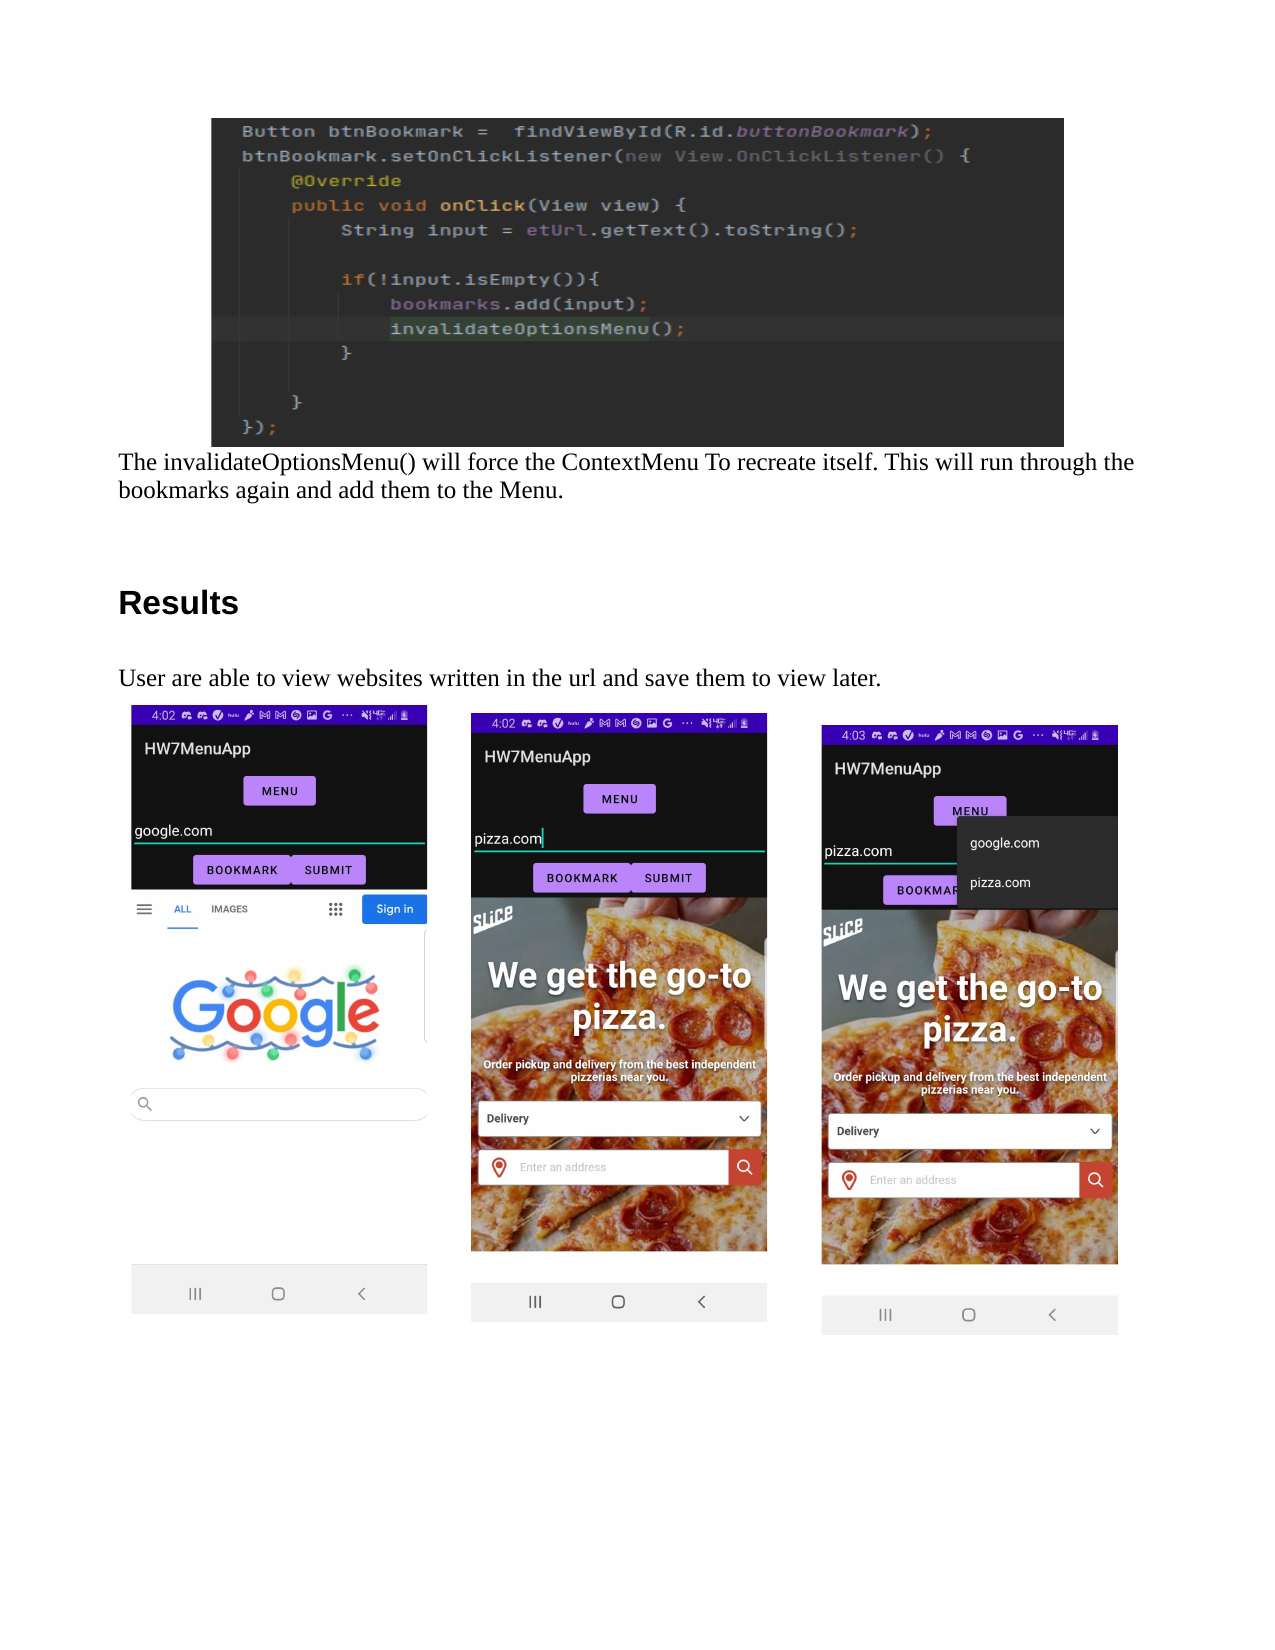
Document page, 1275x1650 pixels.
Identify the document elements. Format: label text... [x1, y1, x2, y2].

picture [821, 725, 1118, 1335]
picture [471, 713, 768, 1322]
picture [211, 118, 1064, 447]
text The invalidateOptionsMenu() will force the ContextMenu To recreate itself. This will run through the bookmarks again and add them to the Menu. [118, 118, 1157, 504]
picture [131, 705, 428, 1314]
text User are able to view websites written in the url and save them to view later. [118, 663, 1157, 691]
subtitle Results [118, 583, 1157, 621]
